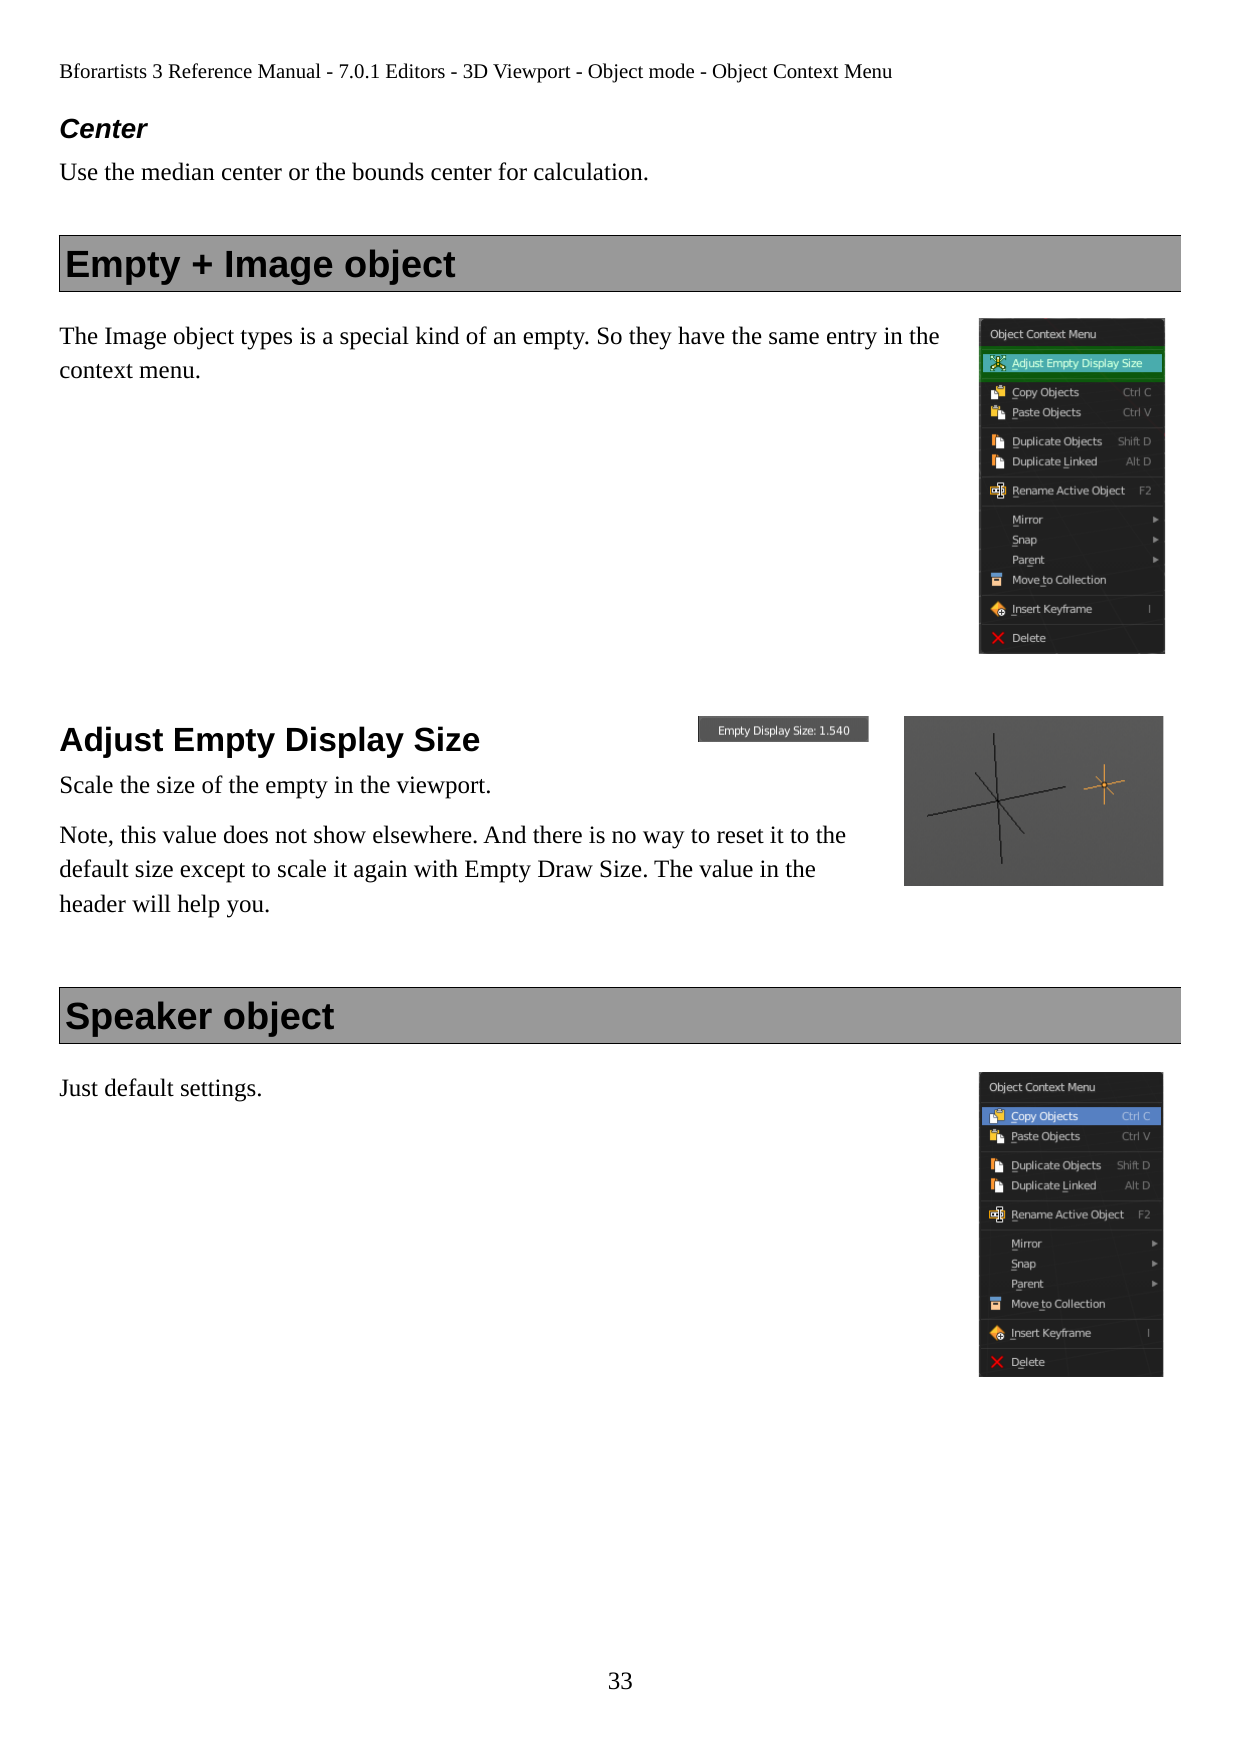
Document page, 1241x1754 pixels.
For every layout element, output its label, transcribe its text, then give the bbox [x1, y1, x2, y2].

text The Image object types is a special kind of an empty. So they have the same entry in the context menu. [59, 321, 978, 384]
text Scale the size of the empty in the viewport. [59, 771, 904, 799]
text Use the median center or the bounds center for calculation. [59, 157, 1181, 186]
text Just default settings. [59, 1073, 978, 1101]
picture [978, 318, 1166, 654]
subtitle Center [59, 113, 1181, 144]
picture [978, 1072, 1164, 1377]
subtitle Adjust Empty Display Size [59, 719, 904, 758]
table_header Empty + Image object [60, 236, 1181, 291]
text [1164, 1073, 1181, 1101]
picture [698, 716, 869, 742]
subtitle [1164, 719, 1181, 758]
picture [904, 716, 1164, 886]
text Note, this value does not show elsewhere. And there is no way to reset it to the default size except to scale it again with Empty Draw Size. The value in the header will help you. [59, 820, 1181, 917]
table_header Speaker object [60, 988, 1181, 1043]
